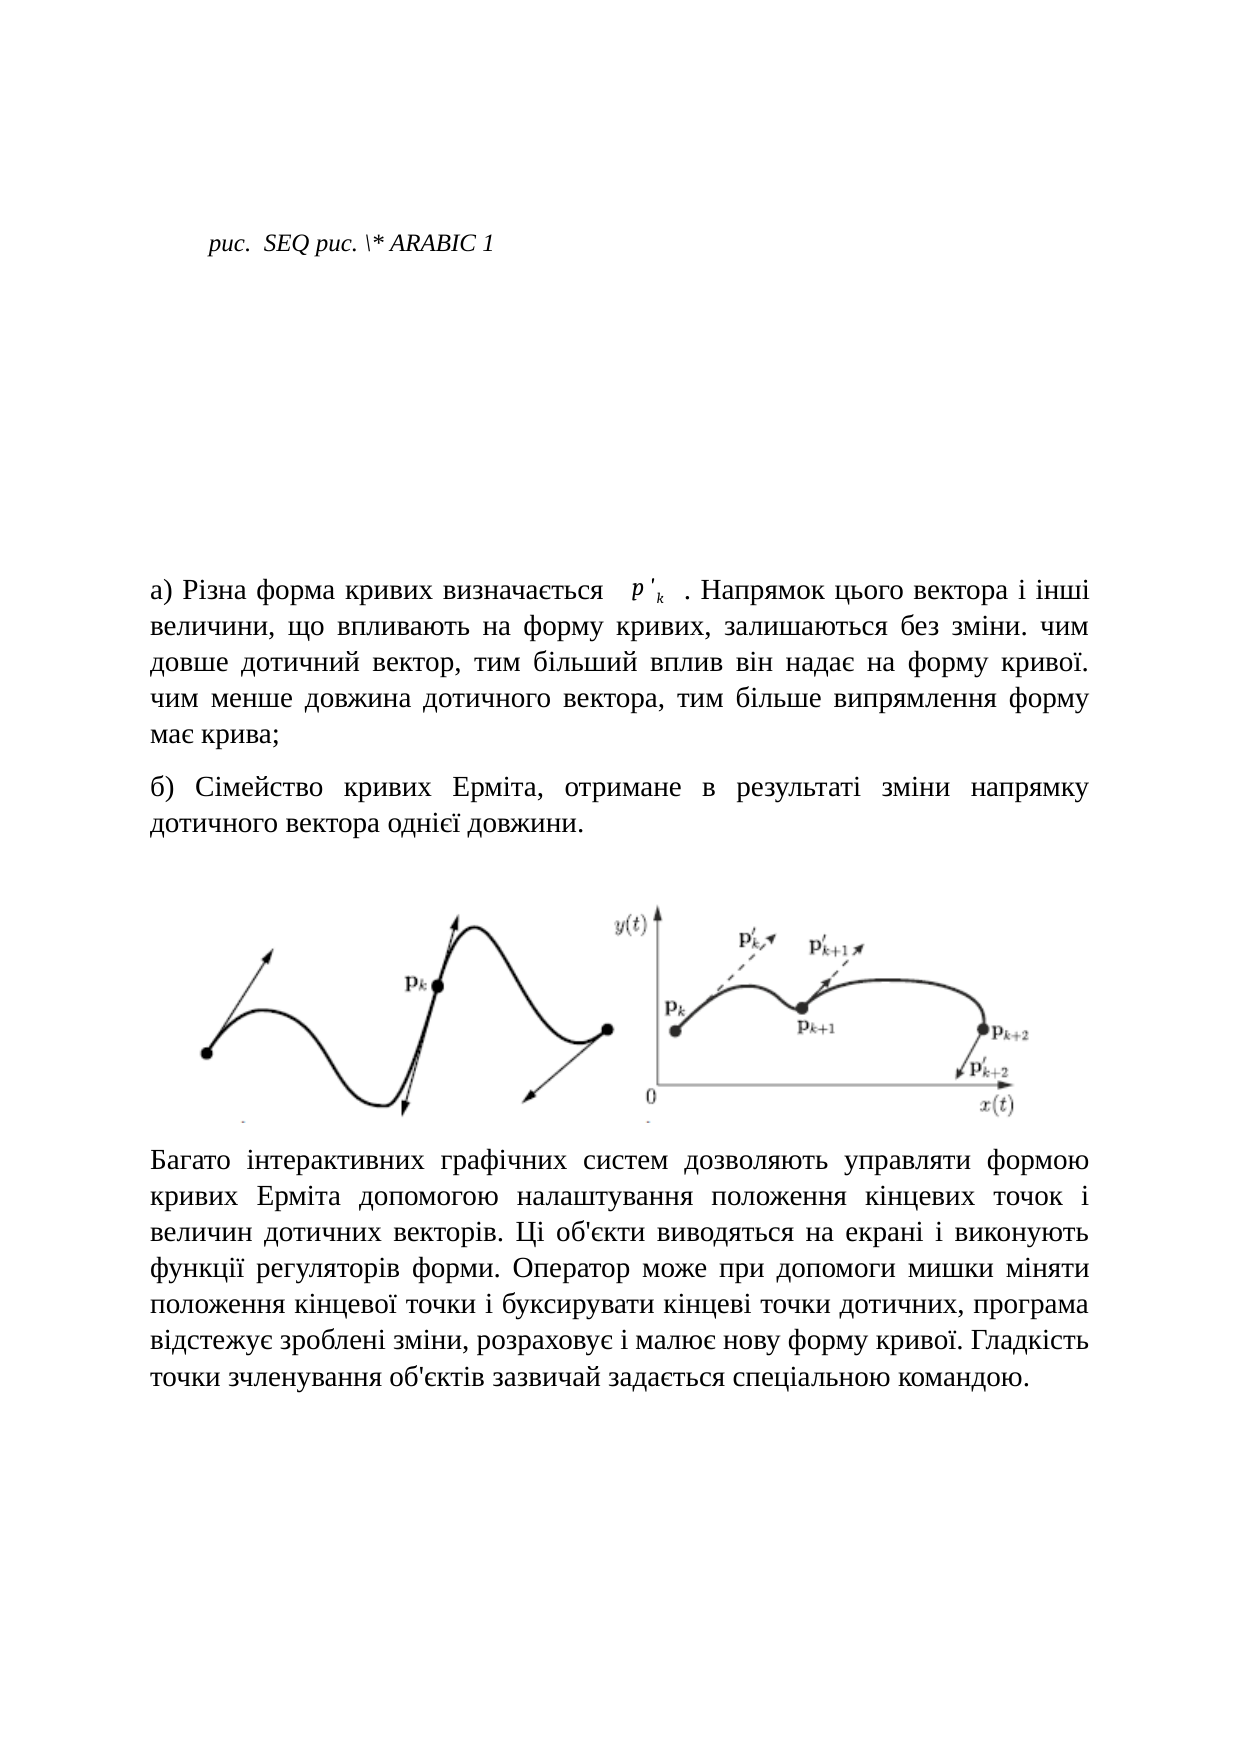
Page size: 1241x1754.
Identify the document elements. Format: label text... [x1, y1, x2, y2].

text Багато інтерактивних графічних систем дозволяють управляти формою кривих Ерміта допомогою налаштування положення кінцевих точок і величин дотичних векторів. Ці об'єкти виводяться на екрані і виконують функції регуляторів форми. Оператор може при допомоги мишки міняти положення кінцевої точки і буксирувати кінцеві точки дотичних, програма відстежує зроблені зміни, розраховує і малює нову форму кривої. Гладкість точки зчленування об'єктів зазвичай задається спеціальною командою. [150, 858, 1090, 1392]
picture [197, 858, 1043, 1123]
text б) Сімейство кривих Ерміта, отримане в результаті зміни напрямку дотичного вектора однієї довжини. [150, 769, 1090, 839]
text а) Різна форма кривих визначається . Напрямок цього вектора і інші величини, що впливають на форму кривих, залишаються без зміни. чим довше дотичний вектор, тим більший вплив він надає на форму кривої. чим менше довжина дотичного вектора, тим більше випрямлення форму має крива; [150, 183, 1090, 750]
